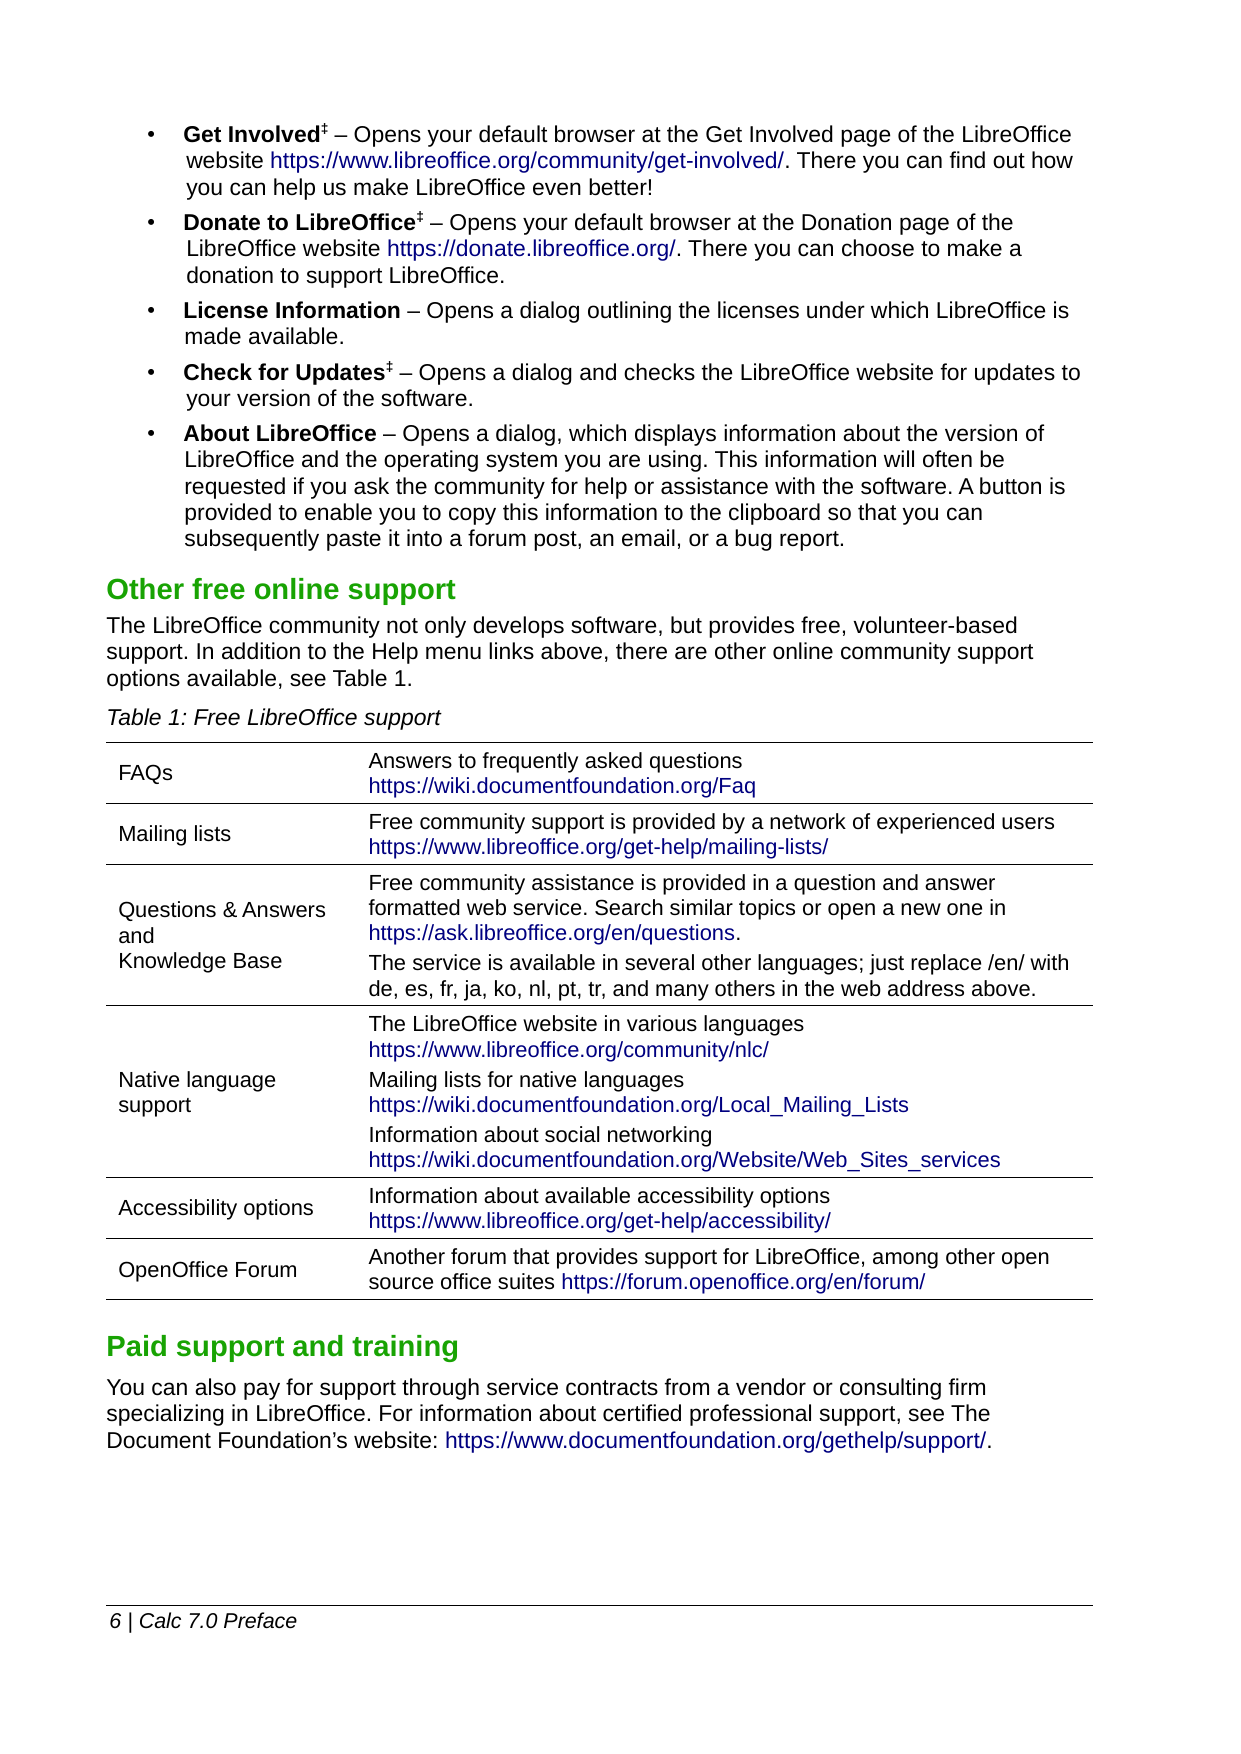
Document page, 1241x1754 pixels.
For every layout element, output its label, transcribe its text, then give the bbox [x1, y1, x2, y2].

list License Information – Opens a dialog outlining the licenses under which LibreOffice is made available. [144, 294, 1093, 349]
table_header FAQs [106, 743, 356, 803]
subtitle Paid support and training [106, 1328, 1093, 1362]
list Get Involved‡ – Opens your default browser at the Get Involved page of the LibreOffice website https://www.libreoffice.org/community/get-involved/. There you can find out how you can help us make LibreOffice even better! [144, 118, 1093, 200]
table_cell Another forum that provides support for LibreOffice, among other open source office suites https://forum.openoffice.org/en/forum/ [356, 1239, 1093, 1299]
table_cell Free community assistance is provided in a question and answer formatted web service. Search similar topics or open a new one in https://ask.libreoffice.org/en/questions. The service is available in several other languages; just replace /en/ with de, es, fr, ja, ko, nl, pt, tr, and many others in the web address above. [356, 865, 1093, 1005]
table_cell Questions & Answers and Knowledge Base [106, 865, 356, 1005]
list About LibreOffice – Opens a dialog, which displays information about the version of LibreOffice and the operating system you are using. This information will often be requested if you ask the community for help or assistance with the software. A button is provided to enable you to copy this information to the clipboard so that you can subsequently paste it into a forum post, an email, or a bug report. [144, 417, 1093, 555]
subtitle Other free online support [106, 572, 1093, 606]
text Table 1: Free LibreOffice support [106, 703, 1093, 730]
table_cell Native language support [106, 1006, 356, 1177]
table_cell Information about available accessibility options https://www.libreoffice.org/get-help/accessibility/ [356, 1178, 1093, 1238]
list Donate to LibreOffice‡ – Opens your default browser at the Donation page of the LibreOffice website https://donate.libreoffice.org/. There you can choose to make a donation to support LibreOffice. [144, 206, 1093, 288]
table_header Answers to frequently asked questions https://wiki.documentfoundation.org/Faq [356, 743, 1093, 803]
text You can also pay for support through service contracts from a vendor or consulting firm specializing in LibreOffice. For information about certified professional support, see The Document Foundation’s website: https://www.documentfoundation.org/gethelp/support/. [106, 1374, 1093, 1453]
table_cell Mailing lists [106, 804, 356, 864]
table_cell Free community support is provided by a network of experienced users https://www.libreoffice.org/get-help/mailing-lists/ [356, 804, 1093, 864]
table_cell OpenOffice Forum [106, 1239, 356, 1299]
text The LibreOffice community not only develops software, but provides free, volunteer-based support. In addition to the Help menu links above, there are other online community support options available, see Table 1. [106, 612, 1093, 691]
table_cell The LibreOffice website in various languages https://www.libreoffice.org/community/nlc/ Mailing lists for native languages https://wiki.documentfoundation.org/Local_Mailing_Lists Information about social networking https://wiki.documentfoundation.org/Website/Web_Sites_services [356, 1006, 1093, 1177]
table_cell Accessibility options [106, 1178, 356, 1238]
list Check for Updates‡ – Opens a dialog and checks the LibreOffice website for updates to your version of the software. [144, 356, 1093, 411]
